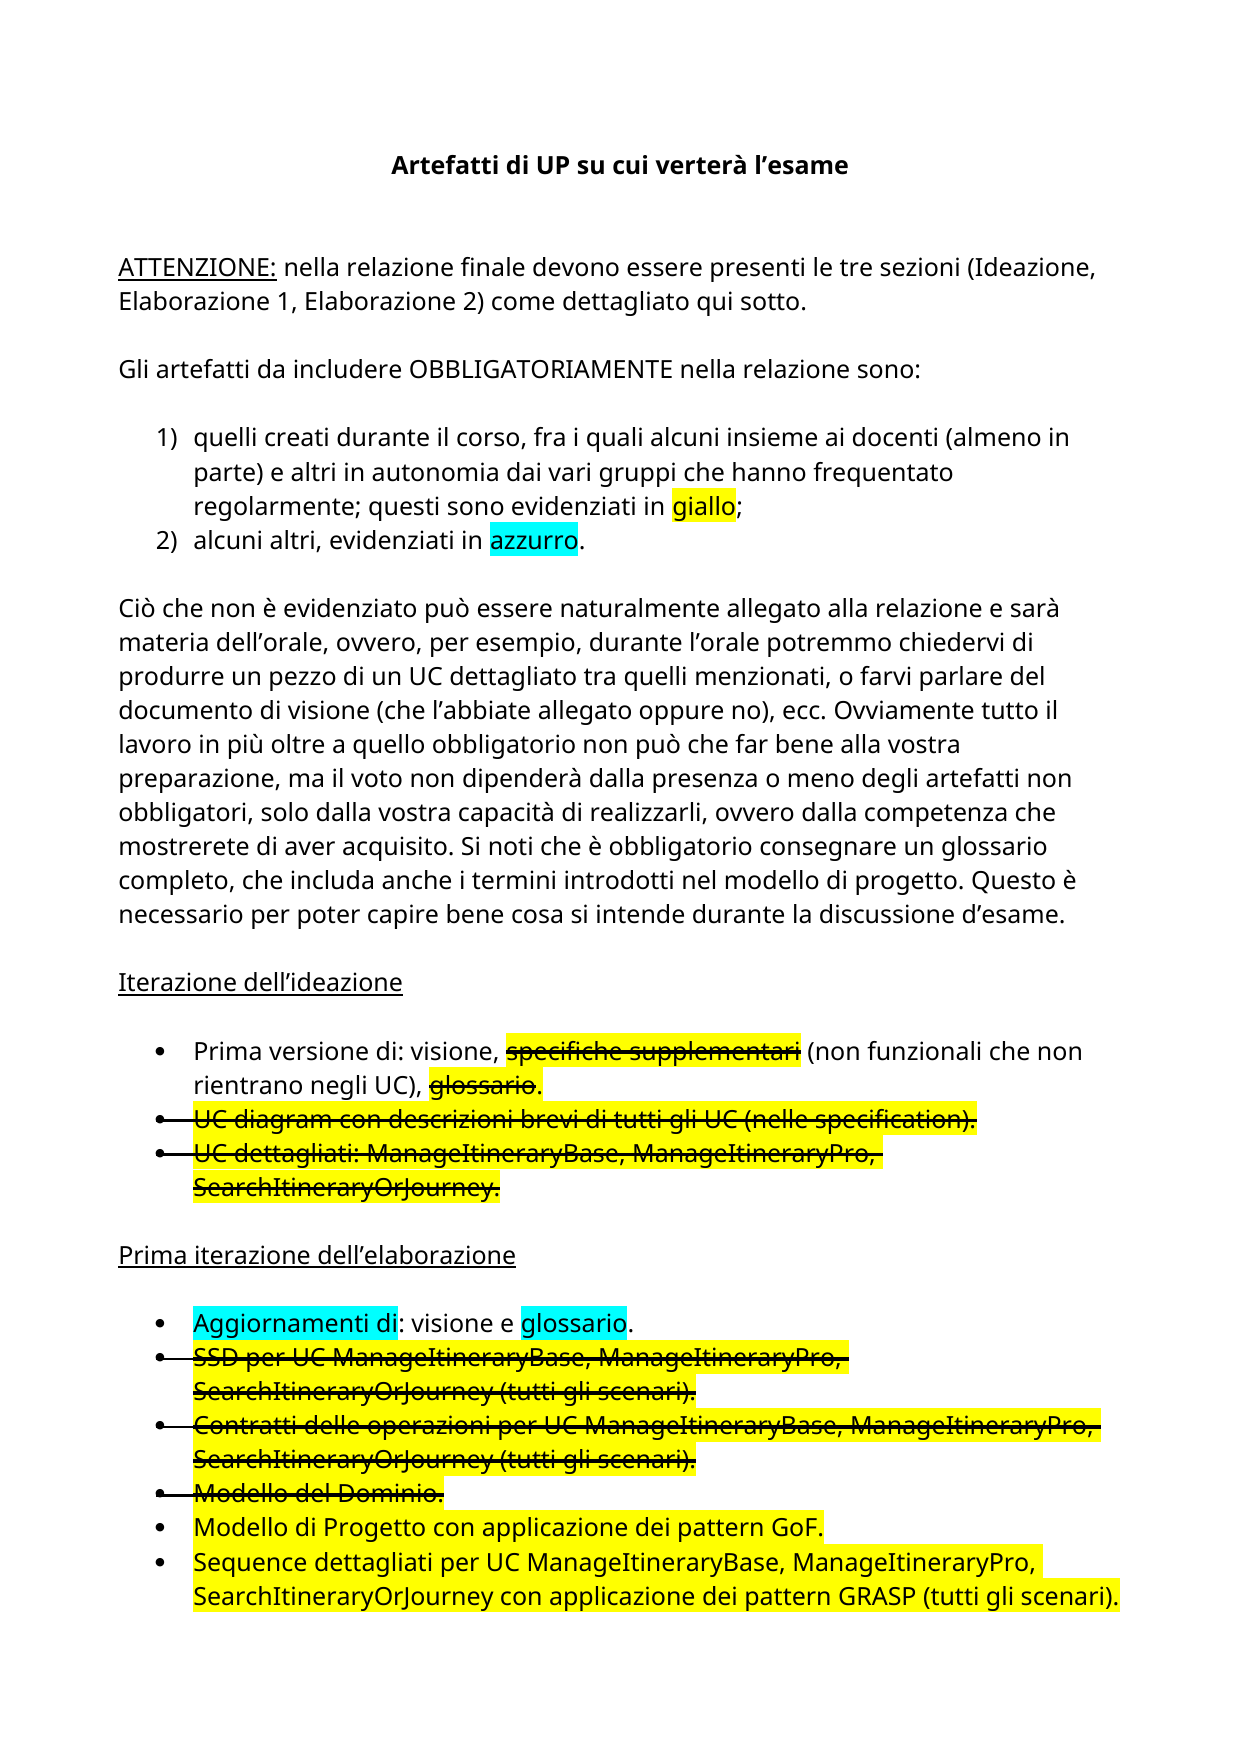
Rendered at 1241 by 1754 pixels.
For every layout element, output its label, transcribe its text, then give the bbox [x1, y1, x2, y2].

list UC dettagliati: ManageItineraryBase, ManageItineraryPro, SearchItineraryOrJourney. [156, 1135, 1122, 1203]
list UC diagram con descrizioni brevi di tutti gli UC (nelle specification). [156, 1101, 1122, 1135]
list quelli creati durante il corso, fra i quali alcuni insieme ai docenti (almeno in parte) e altri in autonomia dai vari gruppi che hanno frequentato regolarmente; questi sono evidenziati in giallo; [156, 420, 1122, 522]
text Gli artefatti da includere OBBLIGATORIAMENTE nella relazione sono: [118, 352, 1122, 386]
list Modello del Dominio. [156, 1476, 1122, 1510]
text Prima iterazione dell’elaborazione [118, 1238, 1122, 1272]
list SSD per UC ManageItineraryBase, ManageItineraryPro, SearchItineraryOrJourney (tutti gli scenari). [156, 1340, 1122, 1408]
list alcuni altri, evidenziati in azzurro. [156, 522, 1122, 556]
text Iterazione dell’ideazione [118, 965, 1122, 999]
list Contratti delle operazioni per UC ManageItineraryBase, ManageItineraryPro, SearchItineraryOrJourney (tutti gli scenari). [156, 1408, 1122, 1476]
text ATTENZIONE: nella relazione finale devono essere presenti le tre sezioni (Ideazione, Elaborazione 1, Elaborazione 2) come dettagliato qui sotto. [118, 250, 1122, 318]
text Ciò che non è evidenziato può essere naturalmente allegato alla relazione e sarà materia dell’orale, ovvero, per esempio, durante l’orale potremmo chiedervi di produrre un pezzo di un UC dettagliato tra quelli menzionati, o farvi parlare del documento di visione (che l’abbiate allegato oppure no), ecc. Ovviamente tutto il lavoro in più oltre a quello obbligatorio non può che far bene alla vostra preparazione, ma il voto non dipenderà dalla presenza o meno degli artefatti non obbligatori, solo dalla vostra capacità di realizzarli, ovvero dalla competenza che mostrerete di aver acquisito. Si noti che è obbligatorio consegnare un glossario completo, che includa anche i termini introdotti nel modello di progetto. Questo è necessario per poter capire bene cosa si intende durante la discussione d’esame. [118, 590, 1122, 931]
list Aggiornamenti di: visione e glossario. [156, 1306, 1122, 1340]
text Artefatti di UP su cui verterà l’esame [118, 148, 1122, 182]
list Modello di Progetto con applicazione dei pattern GoF. [156, 1510, 1122, 1544]
list Sequence dettagliati per UC ManageItineraryBase, ManageItineraryPro, SearchItineraryOrJourney con applicazione dei pattern GRASP (tutti gli scenari). [156, 1544, 1122, 1612]
list Prima versione di: visione, specifiche supplementari (non funzionali che non rientrano negli UC), glossario. [156, 1033, 1122, 1101]
